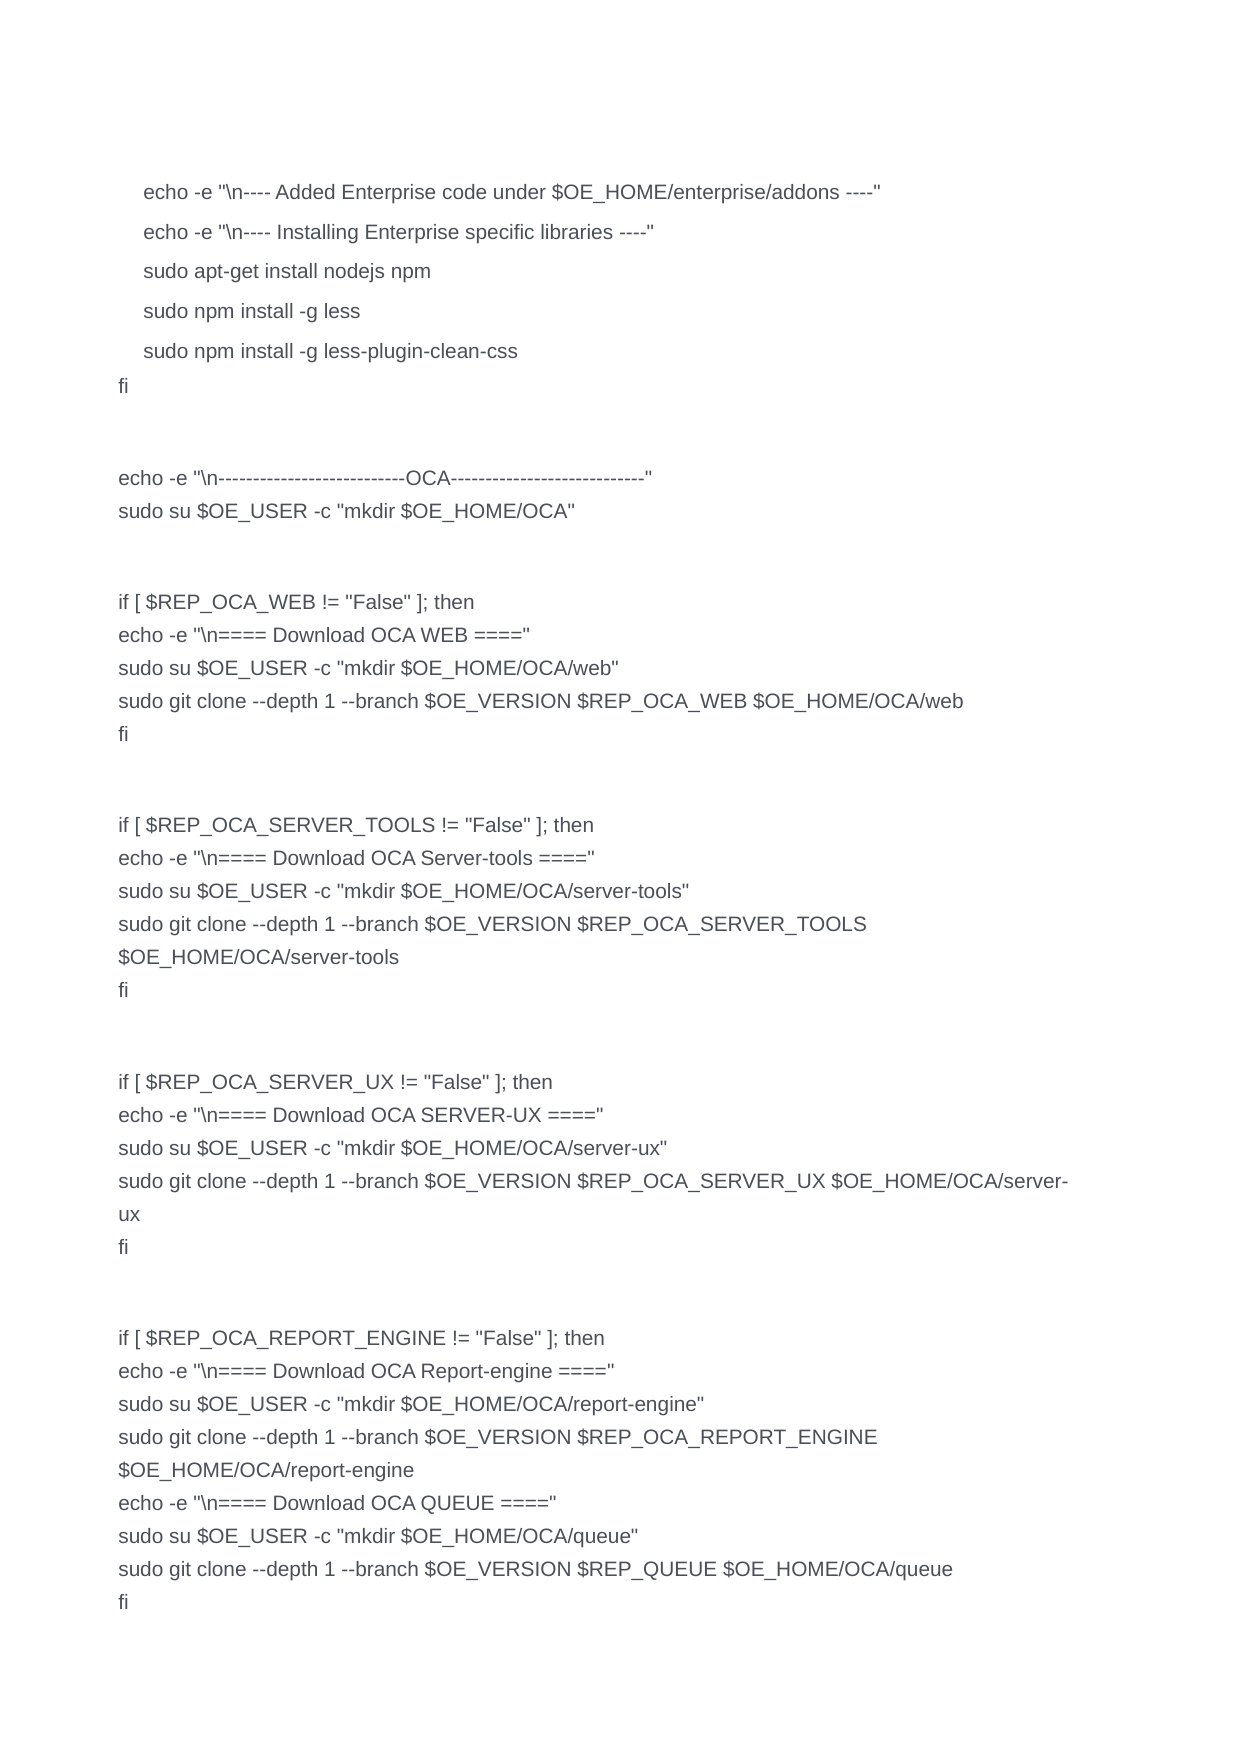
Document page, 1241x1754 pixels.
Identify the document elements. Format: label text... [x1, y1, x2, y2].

table_header echo -e "\n---- Added Enterprise code under $OE_HOME/enterprise/addons ----" echo -e "\n---- Installing Enterprise specific libraries ----" sudo apt-get install nodejs npm sudo npm install -g less sudo npm install -g less-plugin-clean-css fi echo -e "\n---------------------------OCA----------------------------" sudo su $OE_USER -c "mkdir $OE_HOME/OCA" if [ $REP_OCA_WEB != "False" ]; then echo -e "\n==== Download OCA WEB ====" sudo su $OE_USER -c "mkdir $OE_HOME/OCA/web" sudo git clone --depth 1 --branch $OE_VERSION $REP_OCA_WEB $OE_HOME/OCA/web fi if [ $REP_OCA_SERVER_TOOLS != "False" ]; then echo -e "\n==== Download OCA Server-tools ====" sudo su $OE_USER -c "mkdir $OE_HOME/OCA/server-tools" sudo git clone --depth 1 --branch $OE_VERSION $REP_OCA_SERVER_TOOLS $OE_HOME/OCA/server-tools fi if [ $REP_OCA_SERVER_UX != "False" ]; then echo -e "\n==== Download OCA SERVER-UX ====" sudo su $OE_USER -c "mkdir $OE_HOME/OCA/server-ux" sudo git clone --depth 1 --branch $OE_VERSION $REP_OCA_SERVER_UX $OE_HOME/OCA/server-ux fi if [ $REP_OCA_REPORT_ENGINE != "False" ]; then echo -e "\n==== Download OCA Report-engine ====" sudo su $OE_USER -c "mkdir $OE_HOME/OCA/report-engine" sudo git clone --depth 1 --branch $OE_VERSION $REP_OCA_REPORT_ENGINE $OE_HOME/OCA/report-engine echo -e "\n==== Download OCA QUEUE ====" sudo su $OE_USER -c "mkdir $OE_HOME/OCA/queue" sudo git clone --depth 1 --branch $OE_VERSION $REP_QUEUE $OE_HOME/OCA/queue fi [118, 118, 1074, 1623]
